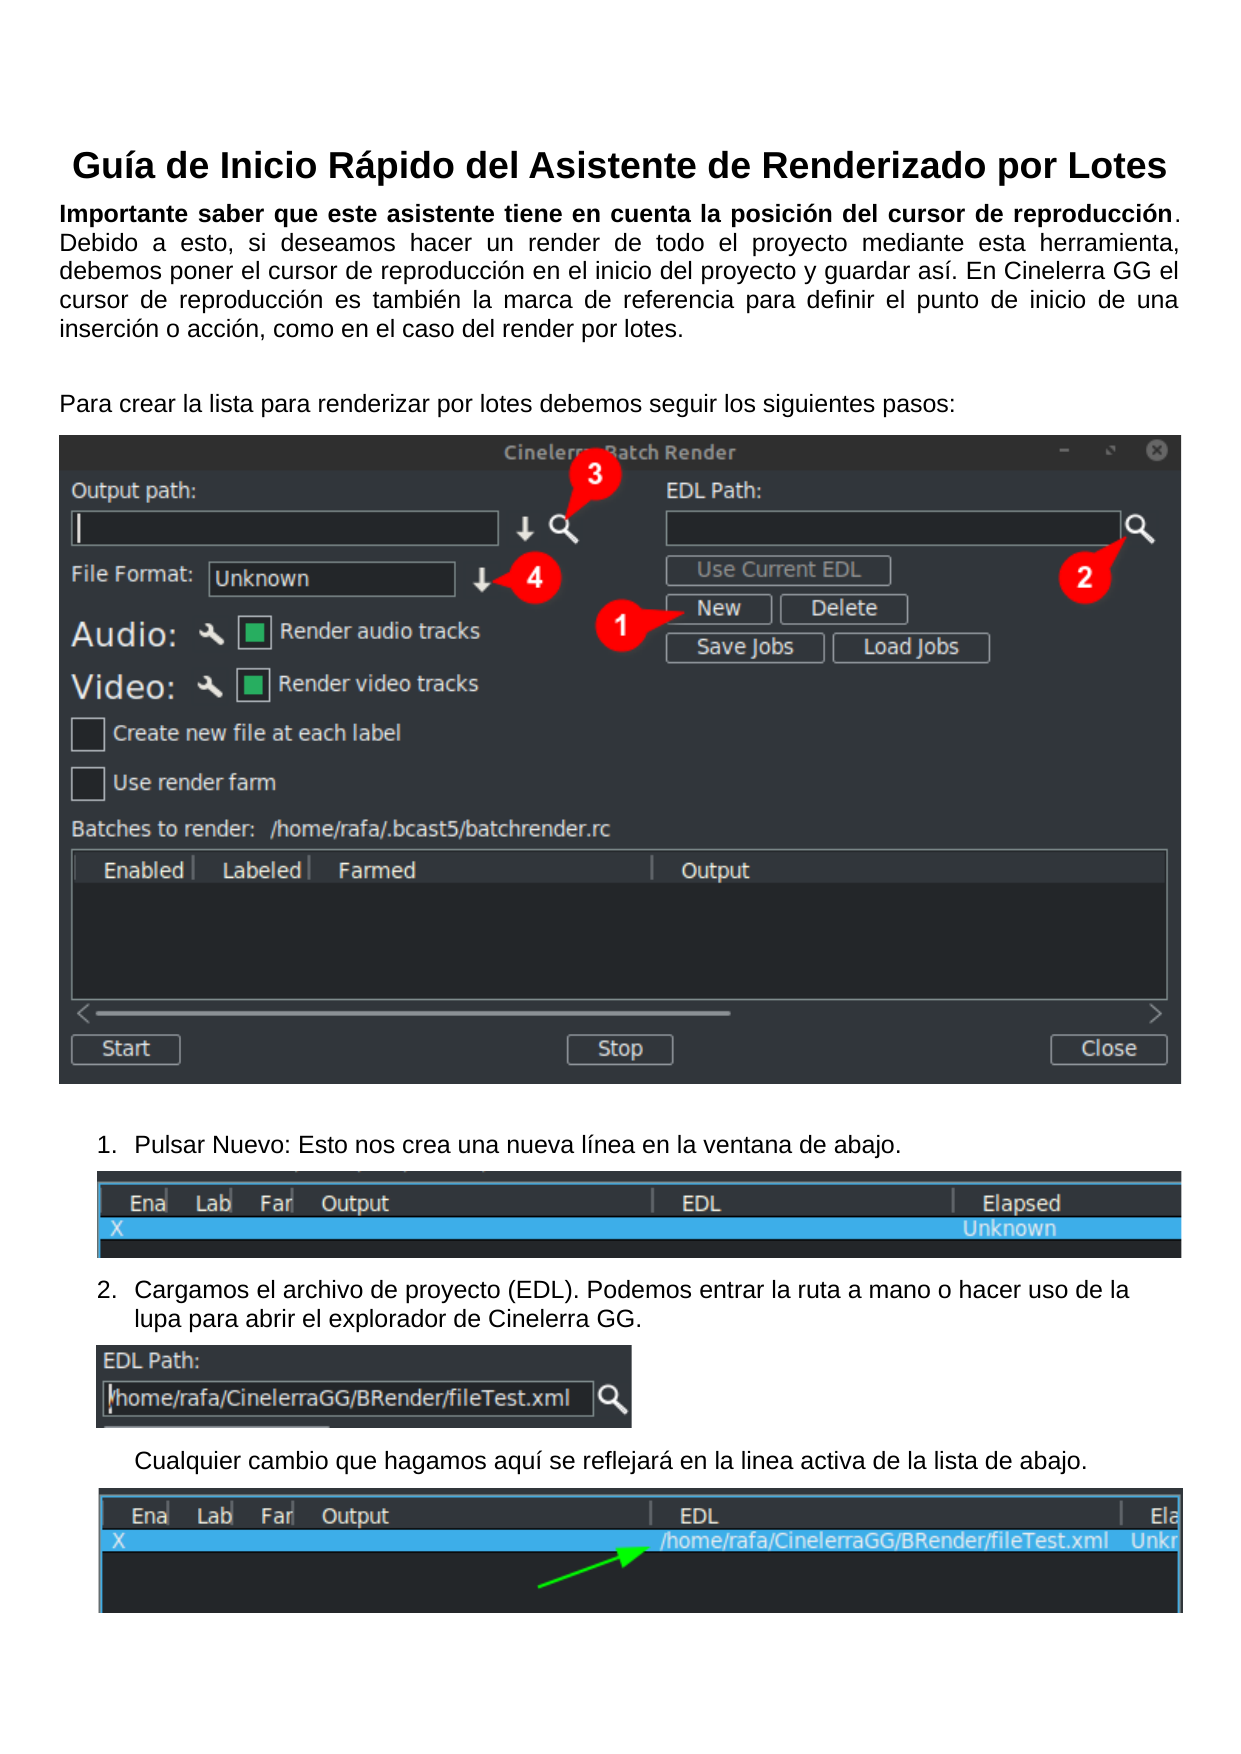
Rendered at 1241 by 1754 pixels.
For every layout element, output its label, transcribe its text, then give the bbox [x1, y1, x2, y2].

picture [59, 435, 1182, 1084]
picture [97, 1171, 1182, 1258]
list Cualquier cambio que hagamos aquí se reflejará en la linea activa de la lista de abajo. [97, 1350, 1181, 1474]
list Cargamos el archivo de proyecto (EDL). Podemos entrar la ruta a mano o hacer uso de la lupa para abrir el explorador de Cinelerra GG. [97, 1258, 1181, 1332]
subtitle Guía de Inicio Rápido del Asistente de Renderizado por Lotes [59, 143, 1181, 186]
list Pulsar Nuevo: Esto nos crea una nueva línea en la ventana de abajo. [97, 1130, 1181, 1159]
text Importante saber que este asistente tiene en cuenta la posición del cursor de reproducción. Debido a esto, si deseamos hacer un render de todo el proyecto mediante esta herramienta, debemos poner el cursor de reproducción en el inicio del proyecto y guardar así. En Cinelerra GG el cursor de reproducción es también la marca de referencia para definir el punto de inicio de una inserción o acción, como en el caso del render por lotes. [59, 199, 1181, 342]
picture [96, 1345, 632, 1428]
picture [98, 1488, 1183, 1613]
text Para crear la lista para renderizar por lotes debemos seguir los siguientes pasos: [59, 389, 1181, 418]
